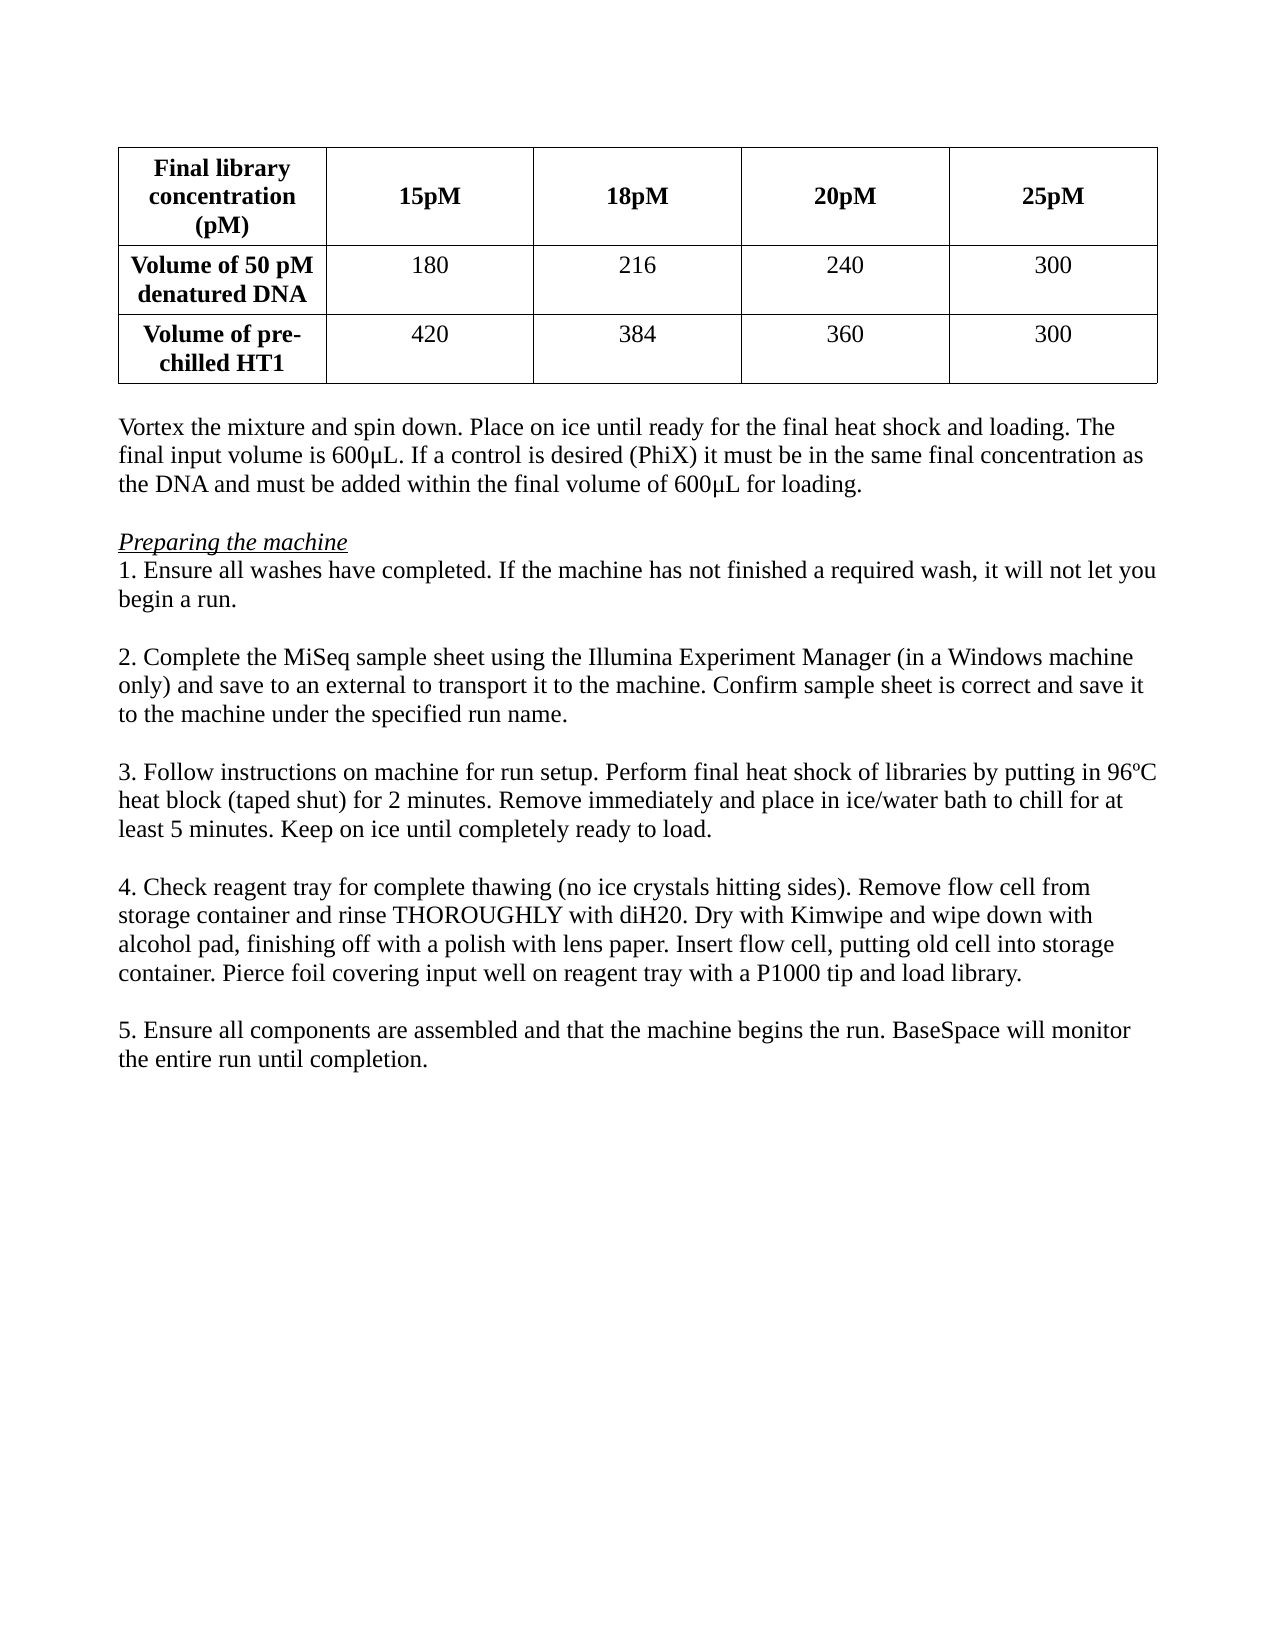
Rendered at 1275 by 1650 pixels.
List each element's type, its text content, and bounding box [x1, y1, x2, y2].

table_cell 216 [534, 246, 741, 314]
text Vortex the mixture and spin down. Place on ice until ready for the final heat shock and loading. The final input volume is 600μL. If a control is desired (PhiX) it must be in the same final concentration as the DNA and must be added within the final volume of 600μL for loading. [118, 412, 1157, 498]
table_cell 180 [327, 246, 533, 314]
text 5. Ensure all components are assembled and that the machine begins the run. BaseSpace will monitor the entire run until completion. [118, 1015, 1157, 1073]
text 2. Complete the MiSeq sample sheet using the Illumina Experiment Manager (in a Windows machine only) and save to an external to transport it to the machine. Confirm sample sheet is correct and save it to the machine under the specified run name. [118, 642, 1157, 728]
text 4. Check reagent tray for complete thawing (no ice crystals hitting sides). Remove flow cell from storage container and rinse THOROUGHLY with diH20. Dry with Kimwipe and wipe down with alcohol pad, finishing off with a polish with lens paper. Insert flow cell, putting old cell into storage container. Pierce foil covering input well on reagent tray with a P1000 tip and load library. [118, 872, 1157, 987]
table_header 20pM [742, 148, 949, 245]
table_cell Volume of 50 pM denatured DNA [119, 246, 326, 314]
table_header Final library concentration (pM) [119, 148, 326, 245]
table_header 25pM [950, 148, 1157, 245]
text 1. Ensure all washes have completed. If the machine has not finished a required wash, it will not let you begin a run. [118, 555, 1157, 613]
table_cell Volume of pre-chilled HT1 [119, 315, 326, 383]
table_header 15pM [327, 148, 533, 245]
table_header 18pM [534, 148, 741, 245]
text 3. Follow instructions on machine for run setup. Perform final heat shock of libraries by putting in 96ºC heat block (taped shut) for 2 minutes. Remove immediately and place in ice/water bath to chill for at least 5 minutes. Keep on ice until completely ready to load. [118, 757, 1157, 843]
table_cell 420 [327, 315, 533, 383]
text Preparing the machine [118, 527, 1157, 555]
table_cell 300 [950, 246, 1157, 314]
table_cell 360 [742, 315, 949, 383]
table_cell 240 [742, 246, 949, 314]
table_cell 384 [534, 315, 741, 383]
table_cell 300 [950, 315, 1157, 383]
